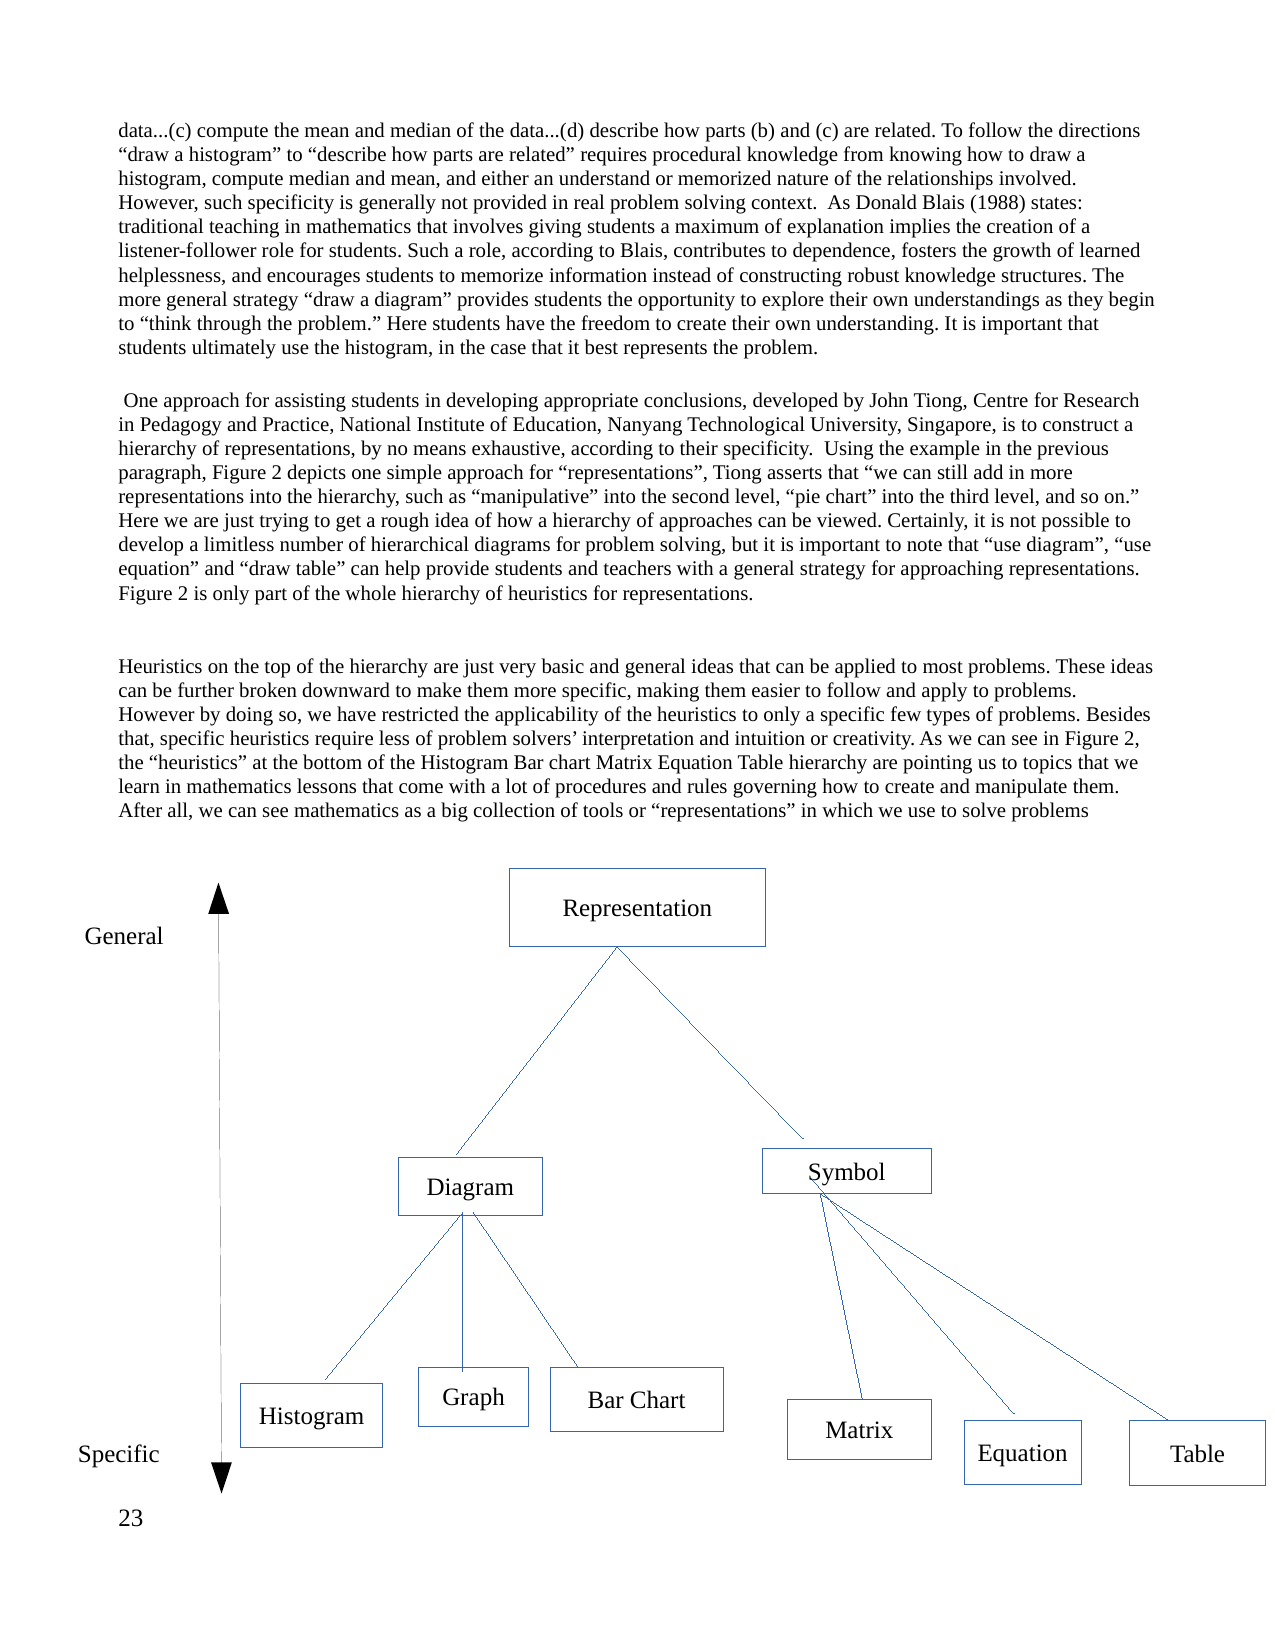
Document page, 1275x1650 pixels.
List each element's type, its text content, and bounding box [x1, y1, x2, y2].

text One approach for assisting students in developing appropriate conclusions, developed by John Tiong, Centre for Research in Pedagogy and Practice, National Institute of Education, Nanyang Technological University, Singapore, is to construct a hierarchy of representations, by no means exhaustive, according to their specificity. Using the example in the previous paragraph, Figure 2 depicts one simple approach for “representations”, Tiong asserts that “we can still add in more representations into the hierarchy, such as “manipulative” into the second level, “pie chart” into the third level, and so on.” Here we are just trying to get a rough idea of how a hierarchy of approaches can be viewed. Certainly, it is not possible to develop a limitless number of hierarchical diagrams for problem solving, but it is important to note that “use diagram”, “use equation” and “draw table” can help provide students and teachers with a general strategy for approaching representations. Figure 2 is only part of the whole hierarchy of heuristics for representations. [118, 388, 1157, 604]
text Heuristics on the top of the hierarchy are just very basic and general ideas that can be applied to most problems. These ideas can be further broken downward to make them more specific, making them easier to follow and apply to problems. However by doing so, we have restricted the applicability of the heuristics to only a specific few types of problems. Besides that, specific heuristics require less of problem solvers’ interpretation and intuition or creativity. As we can see in Figure 2, the “heuristics” at the bottom of the Histogram Bar chart Matrix Equation Table hierarchy are pointing us to topics that we learn in mathematics lessons that come with a lot of procedures and rules governing how to create and manipulate them. After all, we can see mathematics as a big collection of tools or “representations” in which we use to solve problems [118, 653, 1157, 822]
text data...(c) compute the mean and median of the data...(d) describe how parts (b) and (c) are related. To follow the directions “draw a histogram” to “describe how parts are related” requires procedural knowledge from knowing how to draw a histogram, compute median and mean, and either an understand or memorized nature of the relationships involved. However, such specificity is generally not provided in real problem solving context. As Donald Blais (1988) states: traditional teaching in mathematics that involves giving students a maximum of explanation implies the creation of a listener-follower role for students. Such a role, according to Blais, contributes to dependence, fosters the growth of learned helplessness, and encourages students to memorize information instead of constructing robust knowledge structures. The more general strategy “draw a diagram” provides students the opportunity to explore their own understandings as they begin to “think through the problem.” Here students have the freedom to create their own understanding. It is important that students ultimately use the histogram, in the case that it best represents the problem. [118, 118, 1157, 359]
